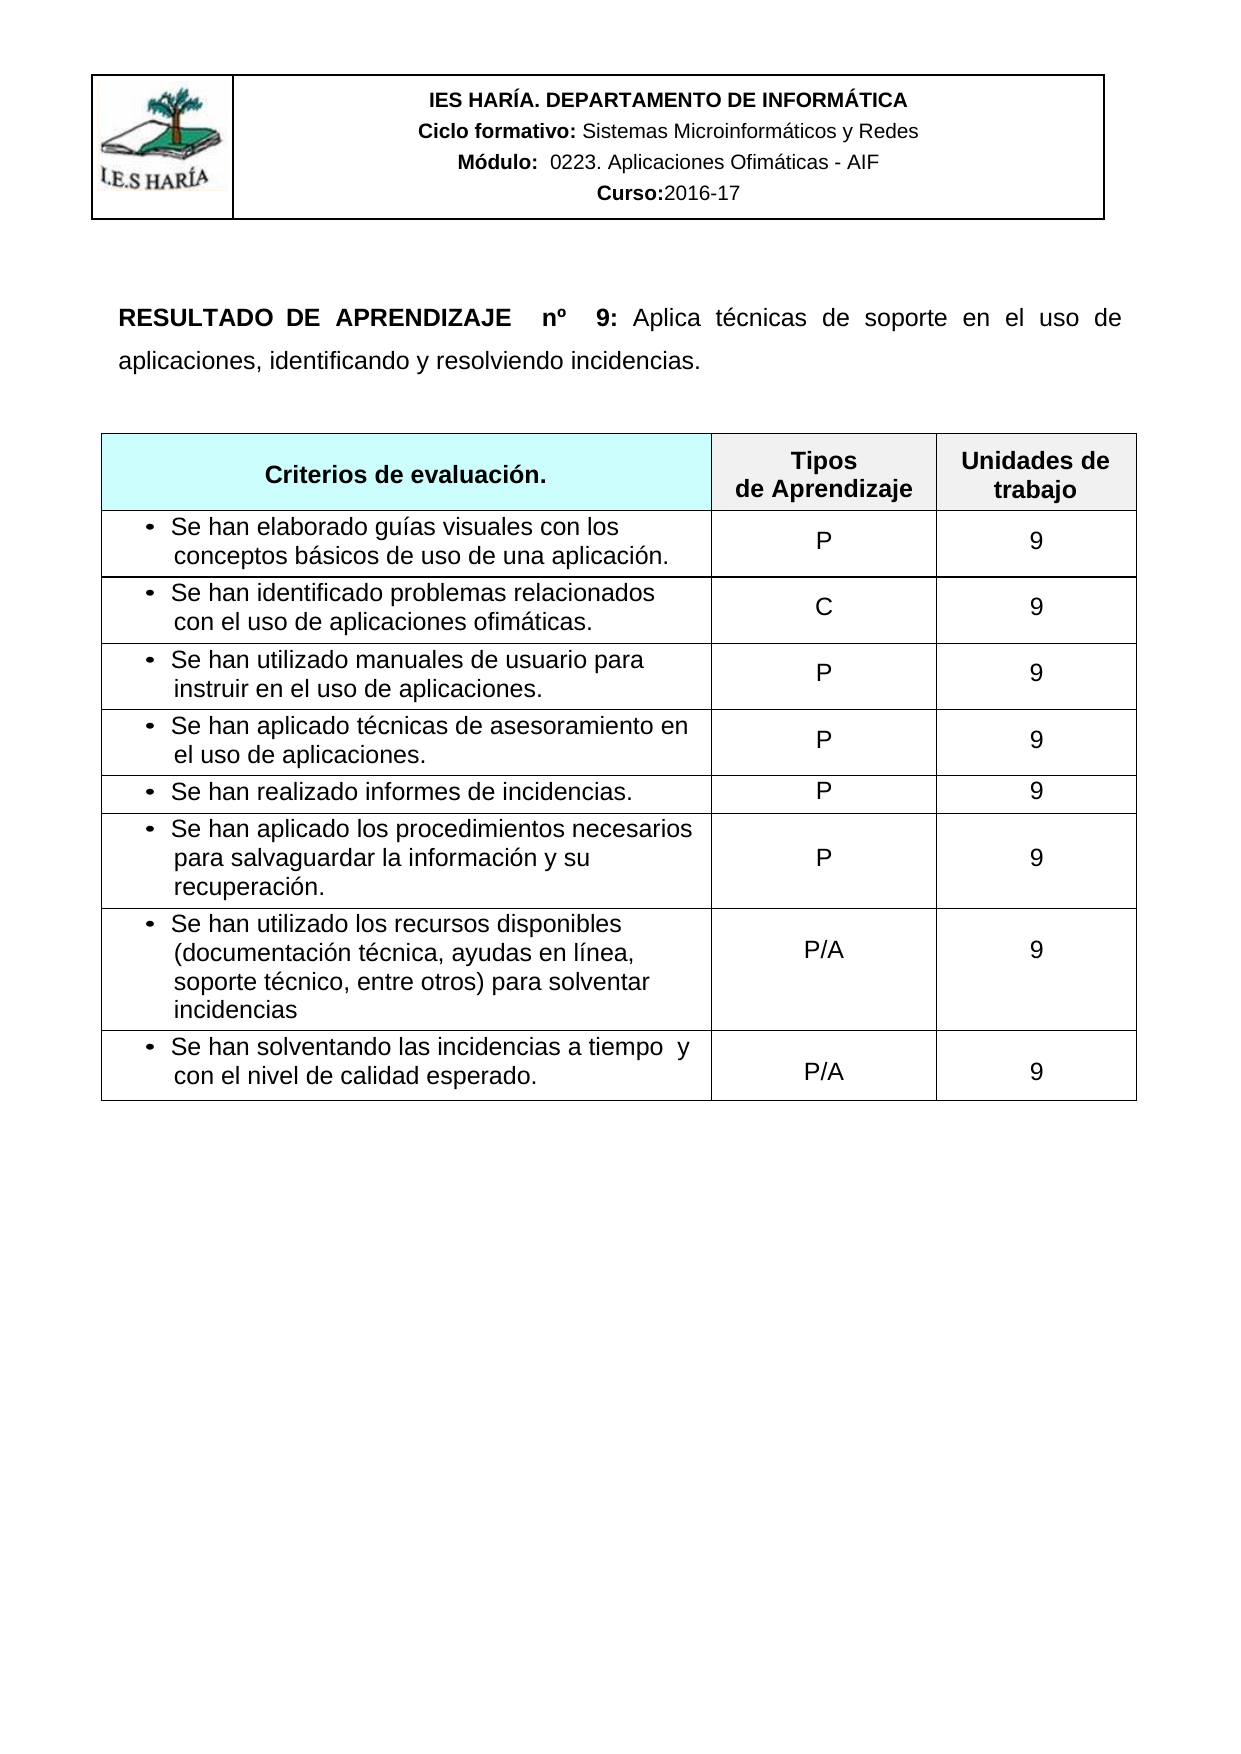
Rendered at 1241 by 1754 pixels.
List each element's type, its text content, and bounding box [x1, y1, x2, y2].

table_cell 9 [937, 644, 1136, 709]
table_cell P [712, 511, 936, 576]
table_cell 9 [937, 578, 1136, 643]
table_cell • Se han utilizado manuales de usuario para instruir en el uso de aplicaciones. [102, 644, 711, 709]
table_cell 9 [937, 511, 1136, 576]
table_cell • Se han elaborado guías visuales con los conceptos básicos de uso de una aplicación. [102, 511, 711, 576]
table_header Tipos de Aprendizaje [712, 434, 936, 510]
picture [97, 81, 228, 191]
table_cell P [712, 814, 936, 908]
table_header Unidades de trabajo [937, 434, 1136, 510]
text RESULTADO DE APRENDIZAJE nº 9: Aplica técnicas de soporte en el uso de aplicaciones, identificando y resolviendo incidencias. [118, 303, 1127, 375]
table_cell P [712, 710, 936, 775]
table_cell P/A [712, 1031, 936, 1100]
table_cell • Se han identificado problemas relacionados con el uso de aplicaciones ofimáticas. [102, 578, 711, 643]
table_cell P/A [712, 909, 936, 1030]
table_cell • Se han aplicado técnicas de asesoramiento en el uso de aplicaciones. [102, 710, 711, 775]
table_cell • Se han utilizado los recursos disponibles (documentación técnica, ayudas en línea, soporte técnico, entre otros) para solventar incidencias [102, 909, 711, 1030]
table_cell P [712, 776, 936, 813]
table_cell 9 [937, 909, 1136, 1030]
table_cell C [712, 578, 936, 643]
table_header Criterios de evaluación. [102, 434, 711, 510]
table_cell 9 [937, 814, 1136, 908]
table_cell • Se han aplicado los procedimientos necesarios para salvaguardar la información y su recuperación. [102, 814, 711, 908]
table_cell P [712, 644, 936, 709]
table_cell • Se han solventando las incidencias a tiempo y con el nivel de calidad esperado. [102, 1031, 711, 1100]
table_cell 9 [937, 710, 1136, 775]
table_cell 9 [937, 776, 1136, 813]
table_cell 9 [937, 1031, 1136, 1100]
table_cell • Se han realizado informes de incidencias. [102, 776, 711, 813]
